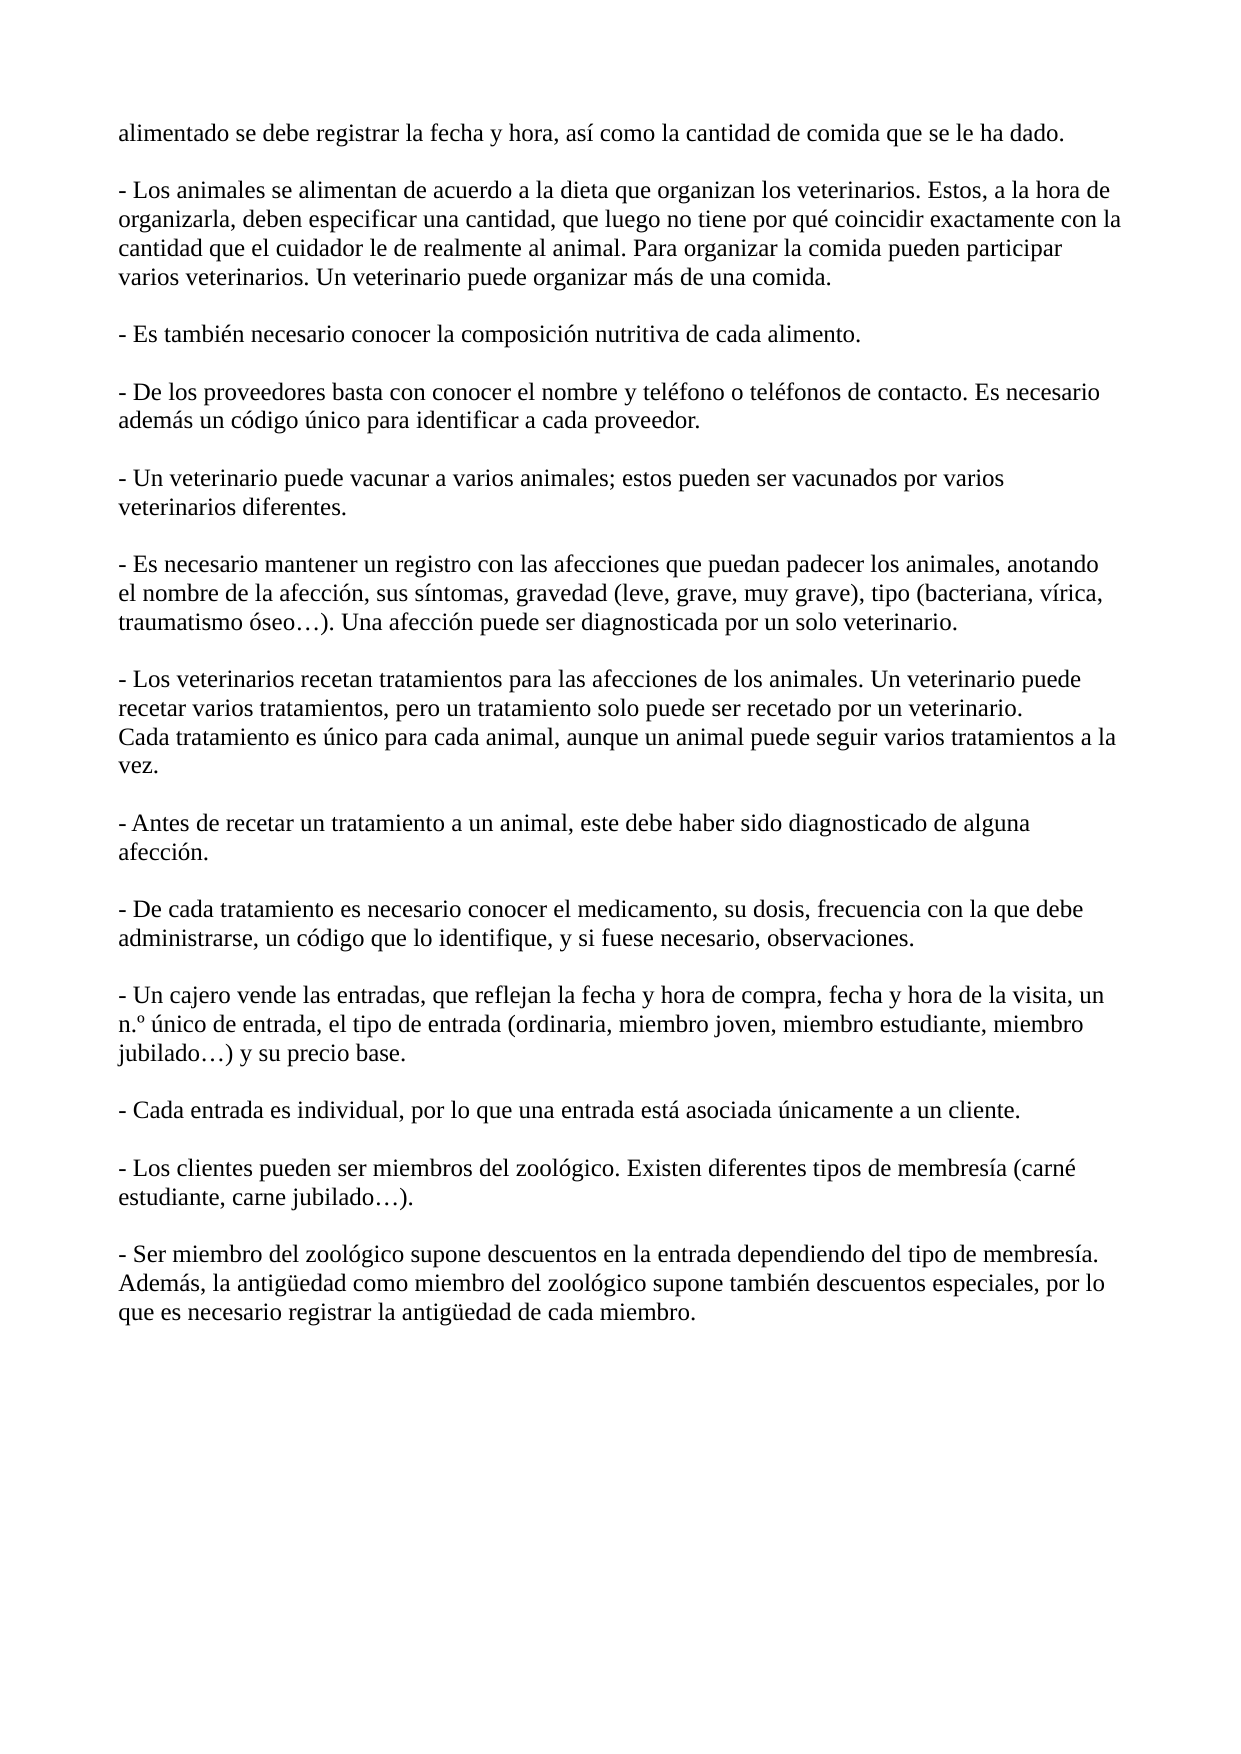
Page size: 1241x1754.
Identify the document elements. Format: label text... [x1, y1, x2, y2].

text veterinarios diferentes. [118, 492, 1122, 521]
text además un código único para identificar a cada proveedor. [118, 406, 1122, 434]
text - Los veterinarios recetan tratamientos para las afecciones de los animales. Un veterinario puede [118, 664, 1122, 693]
text - Un veterinario puede vacunar a varios animales; estos pueden ser vacunados por varios [118, 463, 1122, 492]
text - Es necesario mantener un registro con las afecciones que puedan padecer los animales, anotando [118, 549, 1122, 578]
text - Los clientes pueden ser miembros del zoológico. Existen diferentes tipos de membresía (carné [118, 1153, 1122, 1182]
text - Un cajero vende las entradas, que reflejan la fecha y hora de compra, fecha y hora de la visita, un [118, 981, 1122, 1009]
text varios veterinarios. Un veterinario puede organizar más de una comida. [118, 262, 1122, 291]
text - Antes de recetar un tratamiento a un animal, este debe haber sido diagnosticado de alguna afección. [118, 808, 1122, 866]
text el nombre de la afección, sus síntomas, gravedad (leve, grave, muy grave), tipo (bacteriana, vírica, [118, 578, 1122, 607]
text traumatismo óseo…). Una afección puede ser diagnosticada por un solo veterinario. [118, 607, 1122, 636]
text organizarla, deben especificar una cantidad, que luego no tiene por qué coincidir exactamente con la [118, 204, 1122, 233]
text - De cada tratamiento es necesario conocer el medicamento, su dosis, frecuencia con la que debe [118, 894, 1122, 923]
text - Los animales se alimentan de acuerdo a la dieta que organizan los veterinarios. Estos, a la hora de [118, 176, 1122, 204]
text administrarse, un código que lo identifique, y si fuese necesario, observaciones. [118, 923, 1122, 952]
text vez. [118, 751, 1122, 779]
text n.º único de entrada, el tipo de entrada (ordinaria, miembro joven, miembro estudiante, miembro [118, 1009, 1122, 1038]
text - De los proveedores basta con conocer el nombre y teléfono o teléfonos de contacto. Es necesario [118, 377, 1122, 406]
text - Cada entrada es individual, por lo que una entrada está asociada únicamente a un cliente. [118, 1096, 1122, 1124]
text - Es también necesario conocer la composición nutritiva de cada alimento. [118, 319, 1122, 348]
text estudiante, carne jubilado…). [118, 1182, 1122, 1211]
text jubilado…) y su precio base. [118, 1038, 1122, 1067]
text Cada tratamiento es único para cada animal, aunque un animal puede seguir varios tratamientos a la [118, 722, 1122, 751]
text cantidad que el cuidador le de realmente al animal. Para organizar la comida pueden participar [118, 233, 1122, 262]
text - Ser miembro del zoológico supone descuentos en la entrada dependiendo del tipo de membresía. Además, la antigüedad como miembro del zoológico supone también descuentos especiales, por lo que es necesario registrar la antigüedad de cada miembro. [118, 1239, 1122, 1326]
text recetar varios tratamientos, pero un tratamiento solo puede ser recetado por un veterinario. [118, 693, 1122, 722]
text alimentado se debe registrar la fecha y hora, así como la cantidad de comida que se le ha dado. [118, 118, 1122, 147]
